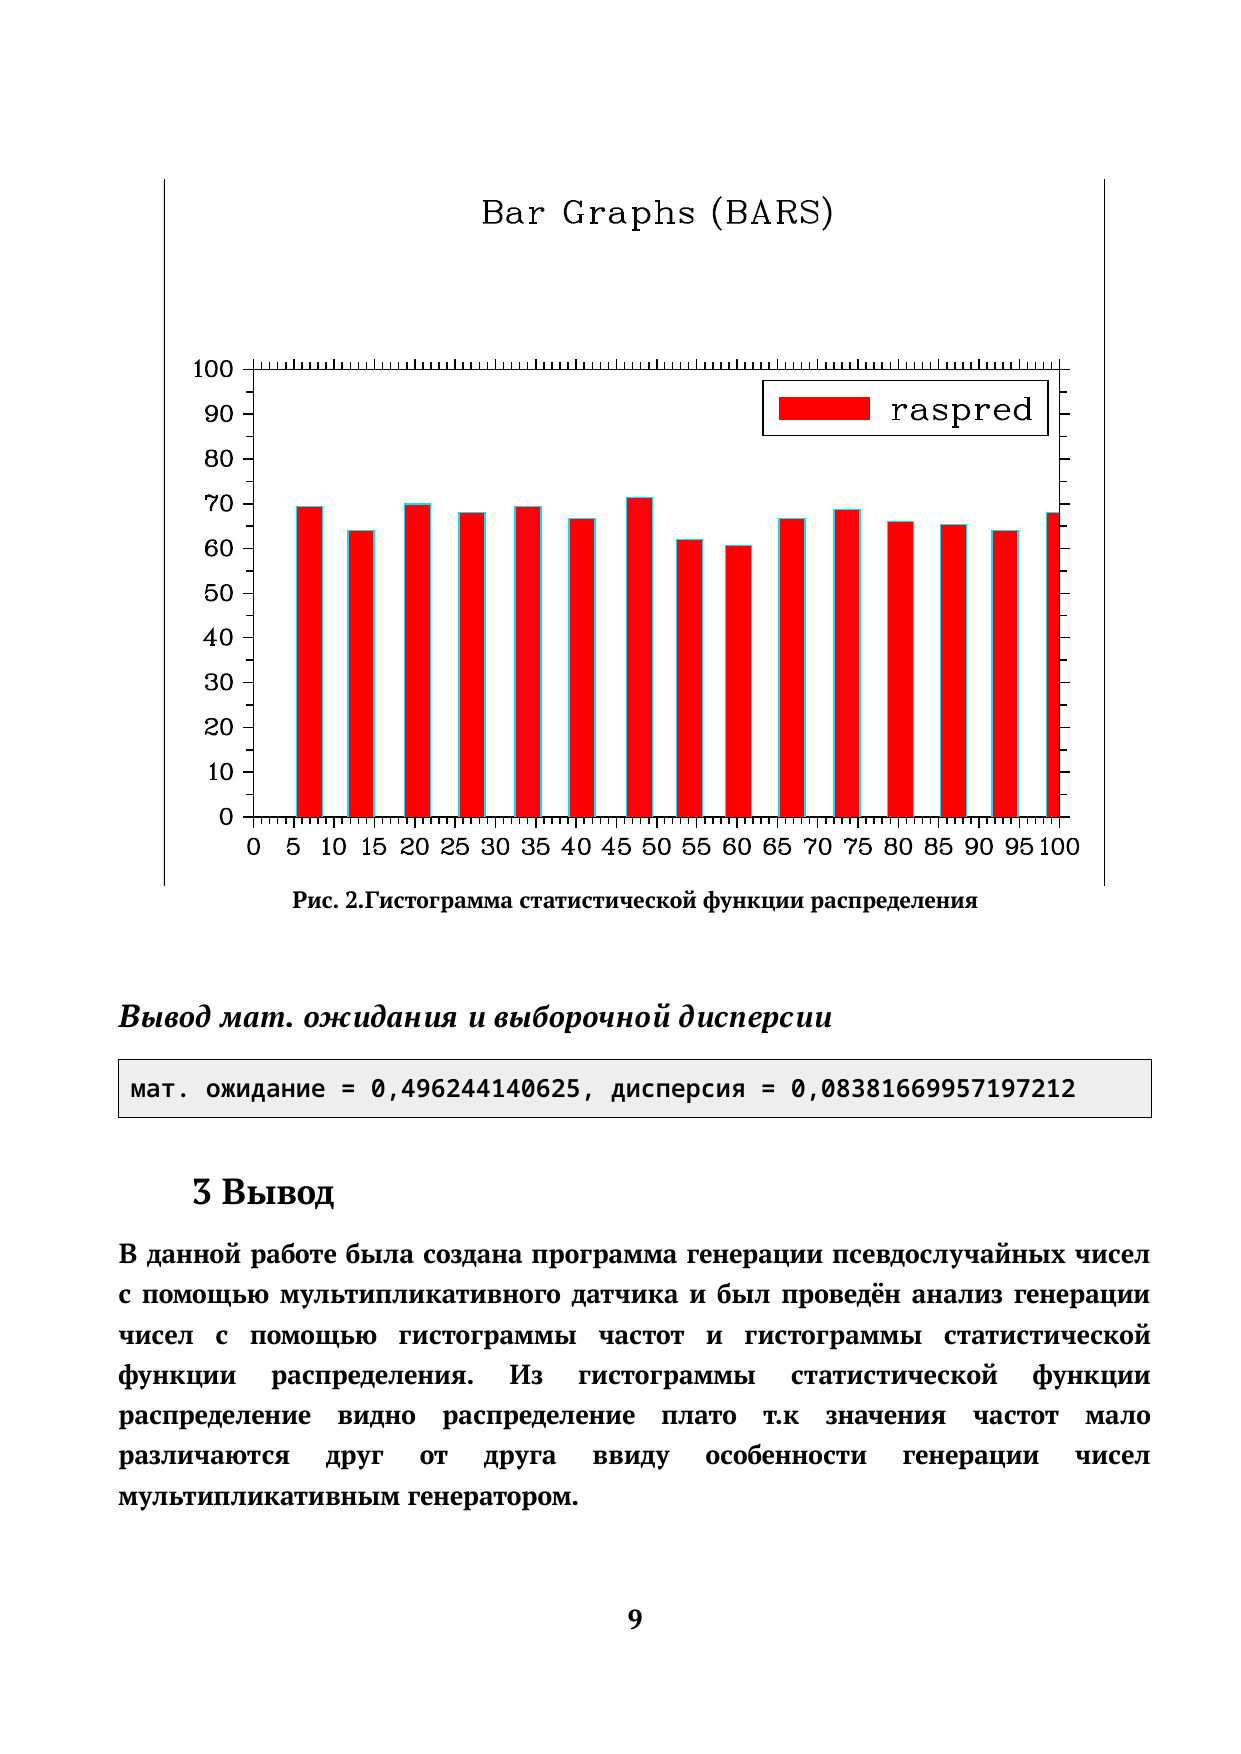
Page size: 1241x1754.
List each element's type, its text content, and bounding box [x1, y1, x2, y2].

subtitle Вывод мат. ожидания и выборочной дисперсии [118, 996, 1152, 1034]
text В данной работе была создана программа генерации псевдослучайных чисел с помощью мультипликативного датчика и был проведён анализ генерации чисел с помощью гистограммы частот и гистограммы статистической функции распределения. Из гистограммы статистической функции распределение видно распределение плато т.к значения частот мало различаются друг от друга ввиду особенности генерации чисел мультипликативным генератором. [118, 1236, 1152, 1511]
subtitle 3 Вывод [192, 1168, 1152, 1213]
text мат. ожидание = 0,496244140625, дисперсия = 0,08381669957197212 [119, 1060, 1151, 1117]
text Рис. 2.Гистограмма статистической функции распределения [164, 179, 1106, 914]
